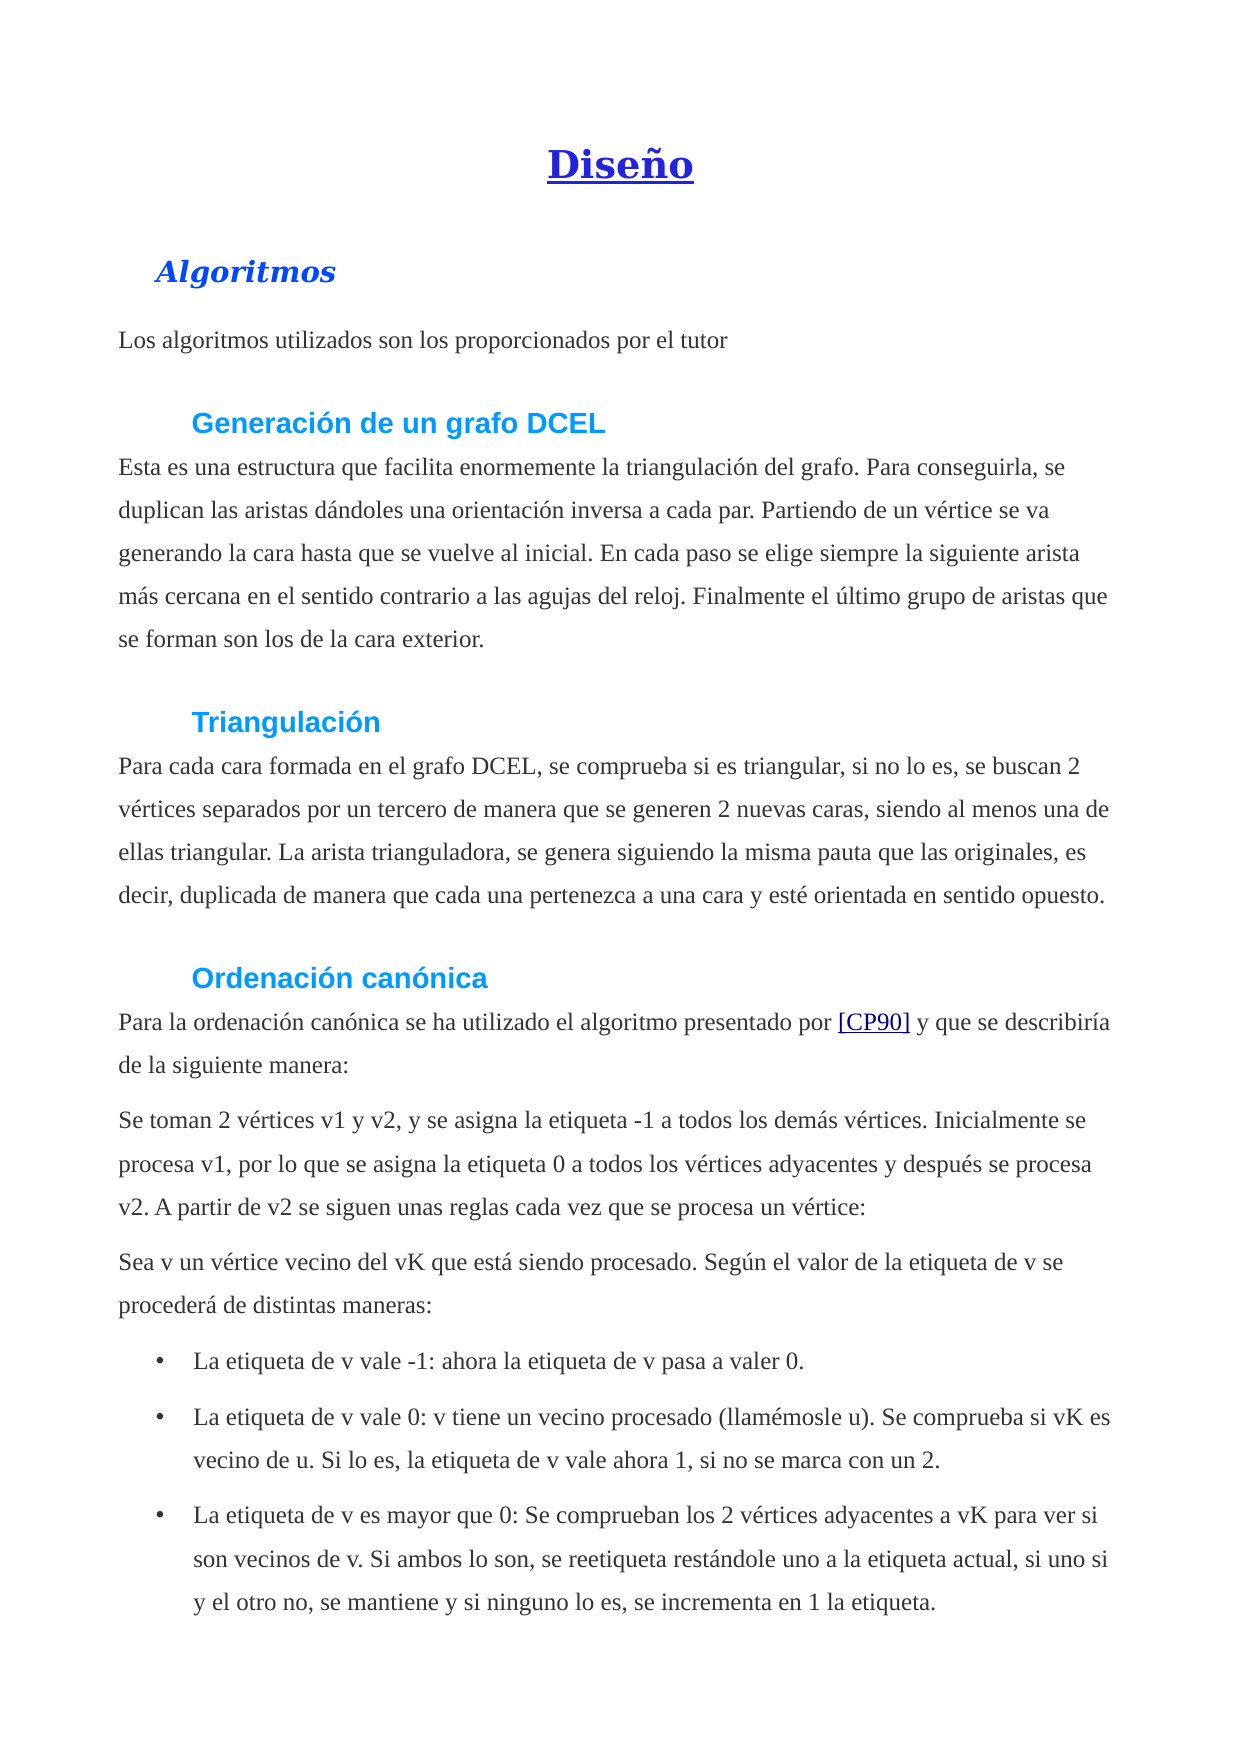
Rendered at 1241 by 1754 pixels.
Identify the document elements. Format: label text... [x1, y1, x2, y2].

list La etiqueta de v es mayor que 0: Se comprueban los 2 vértices adyacentes a vK para ver si son vecinos de v. Si ambos lo son, se reetiqueta restándole uno a la etiqueta actual, si uno si y el otro no, se mantiene y si ninguno lo es, se incrementa en 1 la etiqueta. [156, 1501, 1122, 1616]
text Los algoritmos utilizados son los proporcionados por el tutor [118, 325, 1122, 354]
subtitle Diseño [118, 143, 1122, 188]
text Se toman 2 vértices v1 y v2, y se asigna la etiqueta -1 a todos los demás vértices. Inicialmente se procesa v1, por lo que se asigna la etiqueta 0 a todos los vértices adyacentes y después se procesa v2. A partir de v2 se siguen unas reglas cada vez que se procesa un vértice: [118, 1106, 1122, 1221]
subtitle Triangulación [191, 705, 1122, 738]
subtitle Generación de un grafo DCEL [191, 406, 1122, 439]
text Sea v un vértice vecino del vK que está siendo procesado. Según el valor de la etiqueta de v se procederá de distintas maneras: [118, 1247, 1122, 1319]
text Para la ordenación canónica se ha utilizado el algoritmo presentado por [CP90] y que se describiría de la siguiente manera: [118, 1007, 1122, 1079]
subtitle Algoritmos [156, 255, 1122, 289]
list La etiqueta de v vale -1: ahora la etiqueta de v pasa a valer 0. [156, 1346, 1122, 1375]
text Para cada cara formada en el grafo DCEL, se comprueba si es triangular, si no lo es, se buscan 2 vértices separados por un tercero de manera que se generen 2 nuevas caras, siendo al menos una de ellas triangular. La arista trianguladora, se genera siguiendo la misma pauta que las originales, es decir, duplicada de manera que cada una pertenezca a una cara y esté orientada en sentido opuesto. [118, 751, 1122, 909]
text Esta es una estructura que facilita enormemente la triangulación del grafo. Para conseguirla, se duplican las aristas dándoles una orientación inversa a cada par. Partiendo de un vértice se va generando la cara hasta que se vuelve al inicial. En cada paso se elige siempre la siguiente arista más cercana en el sentido contrario a las agujas del reloj. Finalmente el último grupo de aristas que se forman son los de la cara exterior. [118, 452, 1122, 653]
subtitle Ordenación canónica [191, 961, 1122, 994]
list La etiqueta de v vale 0: v tiene un vecino procesado (llamémosle u). Se comprueba si vK es vecino de u. Si lo es, la etiqueta de v vale ahora 1, si no se marca con un 2. [156, 1402, 1122, 1474]
